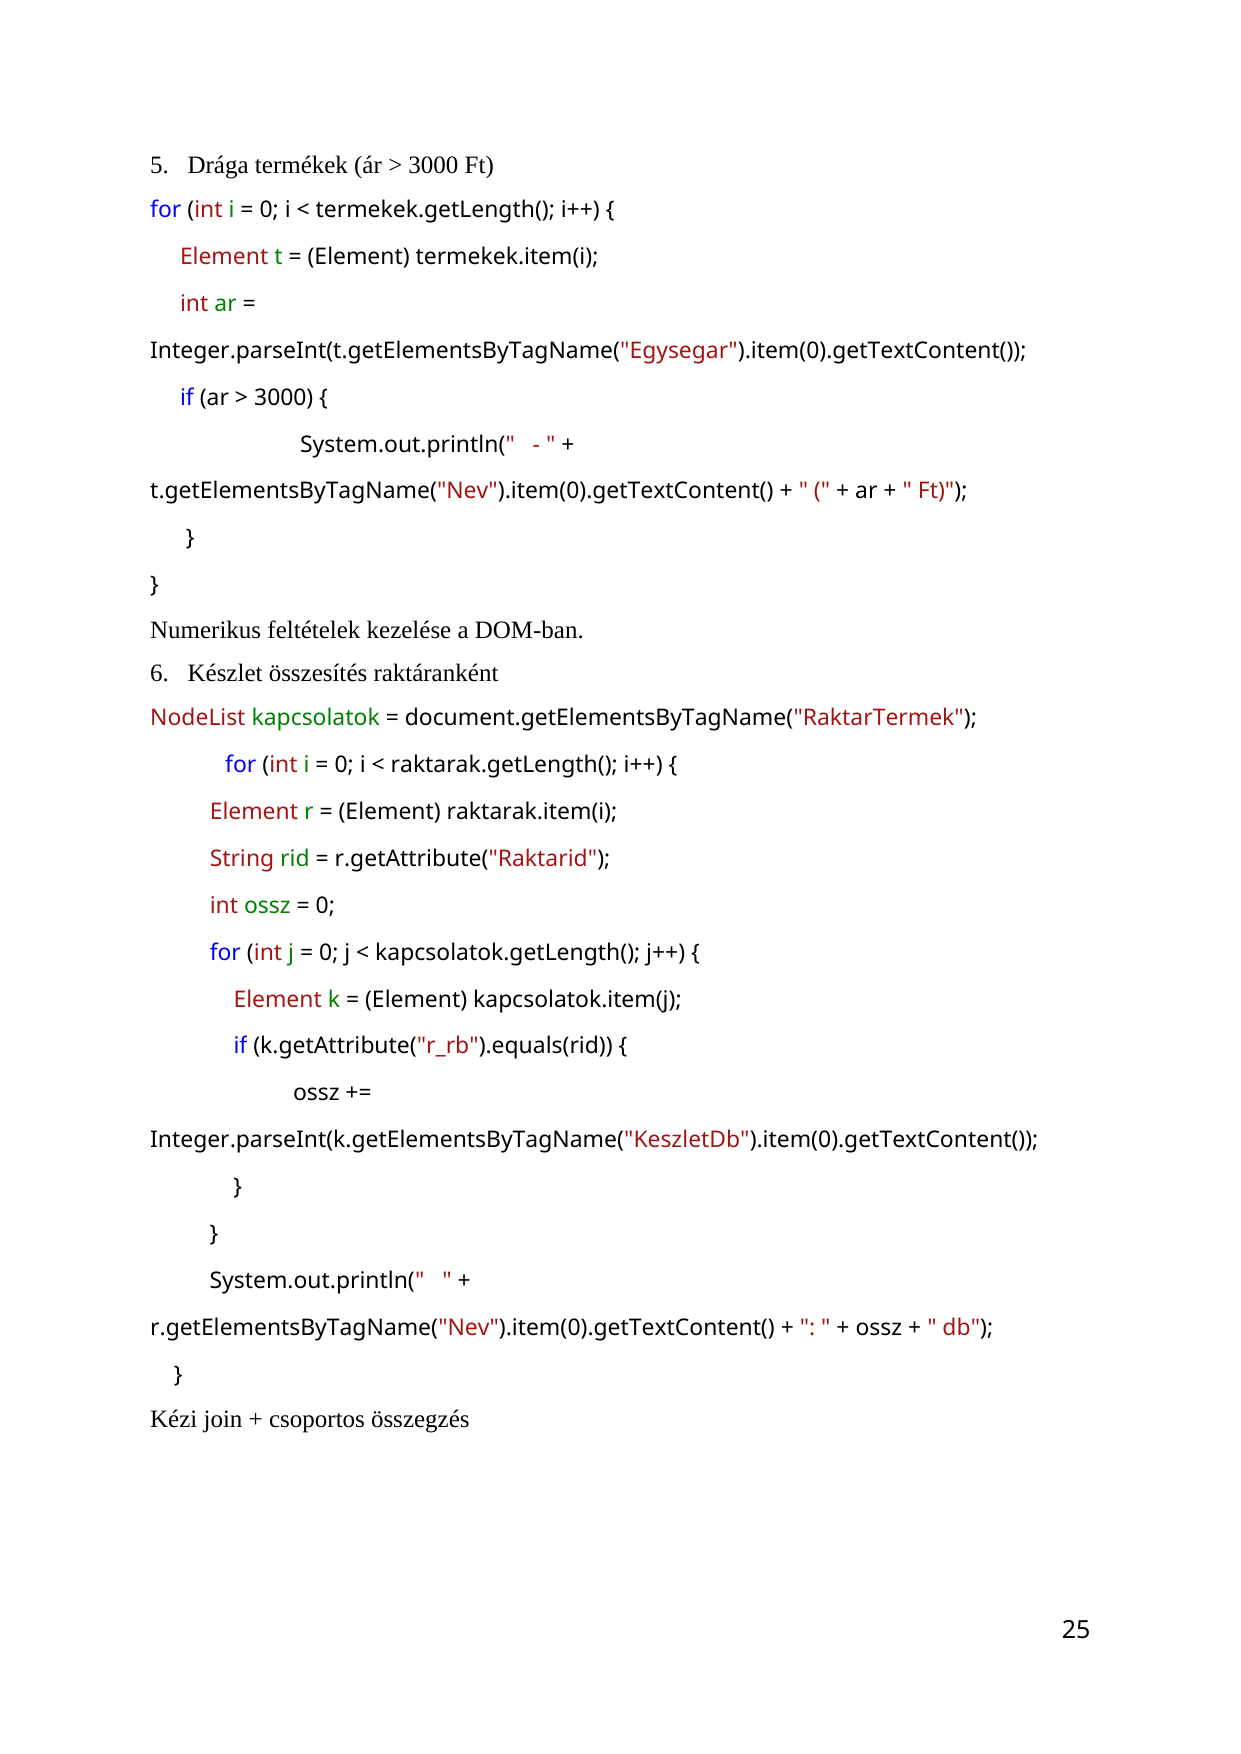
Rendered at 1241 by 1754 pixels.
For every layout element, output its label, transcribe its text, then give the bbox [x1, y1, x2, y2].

text System.out.println(" - " + t.getElementsByTagName("Nev").item(0).getTextContent() + " (" + ar + " Ft)"); [150, 427, 1090, 506]
text int ossz = 0; [150, 889, 1090, 920]
text ossz += Integer.parseInt(k.getElementsByTagName("KeszletDb").item(0).getTextContent()); [150, 1076, 1090, 1154]
list Készlet összesítés raktáranként [150, 658, 1090, 687]
text if (k.getAttribute("r_rb").equals(rid)) { [150, 1029, 1090, 1061]
text Element k = (Element) kapcsolatok.item(j); [150, 982, 1090, 1014]
text for (int j = 0; j < kapcsolatok.getLength(); j++) { [150, 936, 1090, 967]
text System.out.println(" " + r.getElementsByTagName("Nev").item(0).getTextContent() + ": " + ossz + " db"); [150, 1264, 1090, 1342]
text } [150, 1217, 1090, 1248]
text } [150, 521, 1090, 552]
text NodeList kapcsolatok = document.getElementsByTagName("RaktarTermek"); [150, 701, 1090, 732]
text for (int i = 0; i < raktarak.getLength(); i++) { [150, 748, 1090, 779]
text if (ar > 3000) { [150, 381, 1090, 412]
text Kézi join + csoportos összegzés [150, 1404, 1090, 1433]
text for (int i = 0; i < termekek.getLength(); i++) { [150, 193, 1090, 224]
text Numerikus feltételek kezelése a DOM-ban. [150, 615, 1090, 644]
text Element t = (Element) termekek.item(i); [150, 240, 1090, 271]
text int ar = Integer.parseInt(t.getElementsByTagName("Egysegar").item(0).getTextContent()); [150, 287, 1090, 365]
list Drága termékek (ár > 3000 Ft) [150, 150, 1090, 179]
text Element r = (Element) raktarak.item(i); [150, 795, 1090, 826]
text } [150, 568, 1090, 599]
text String rid = r.getAttribute("Raktarid"); [150, 842, 1090, 873]
text } [150, 1357, 1090, 1389]
text } [150, 1170, 1090, 1201]
